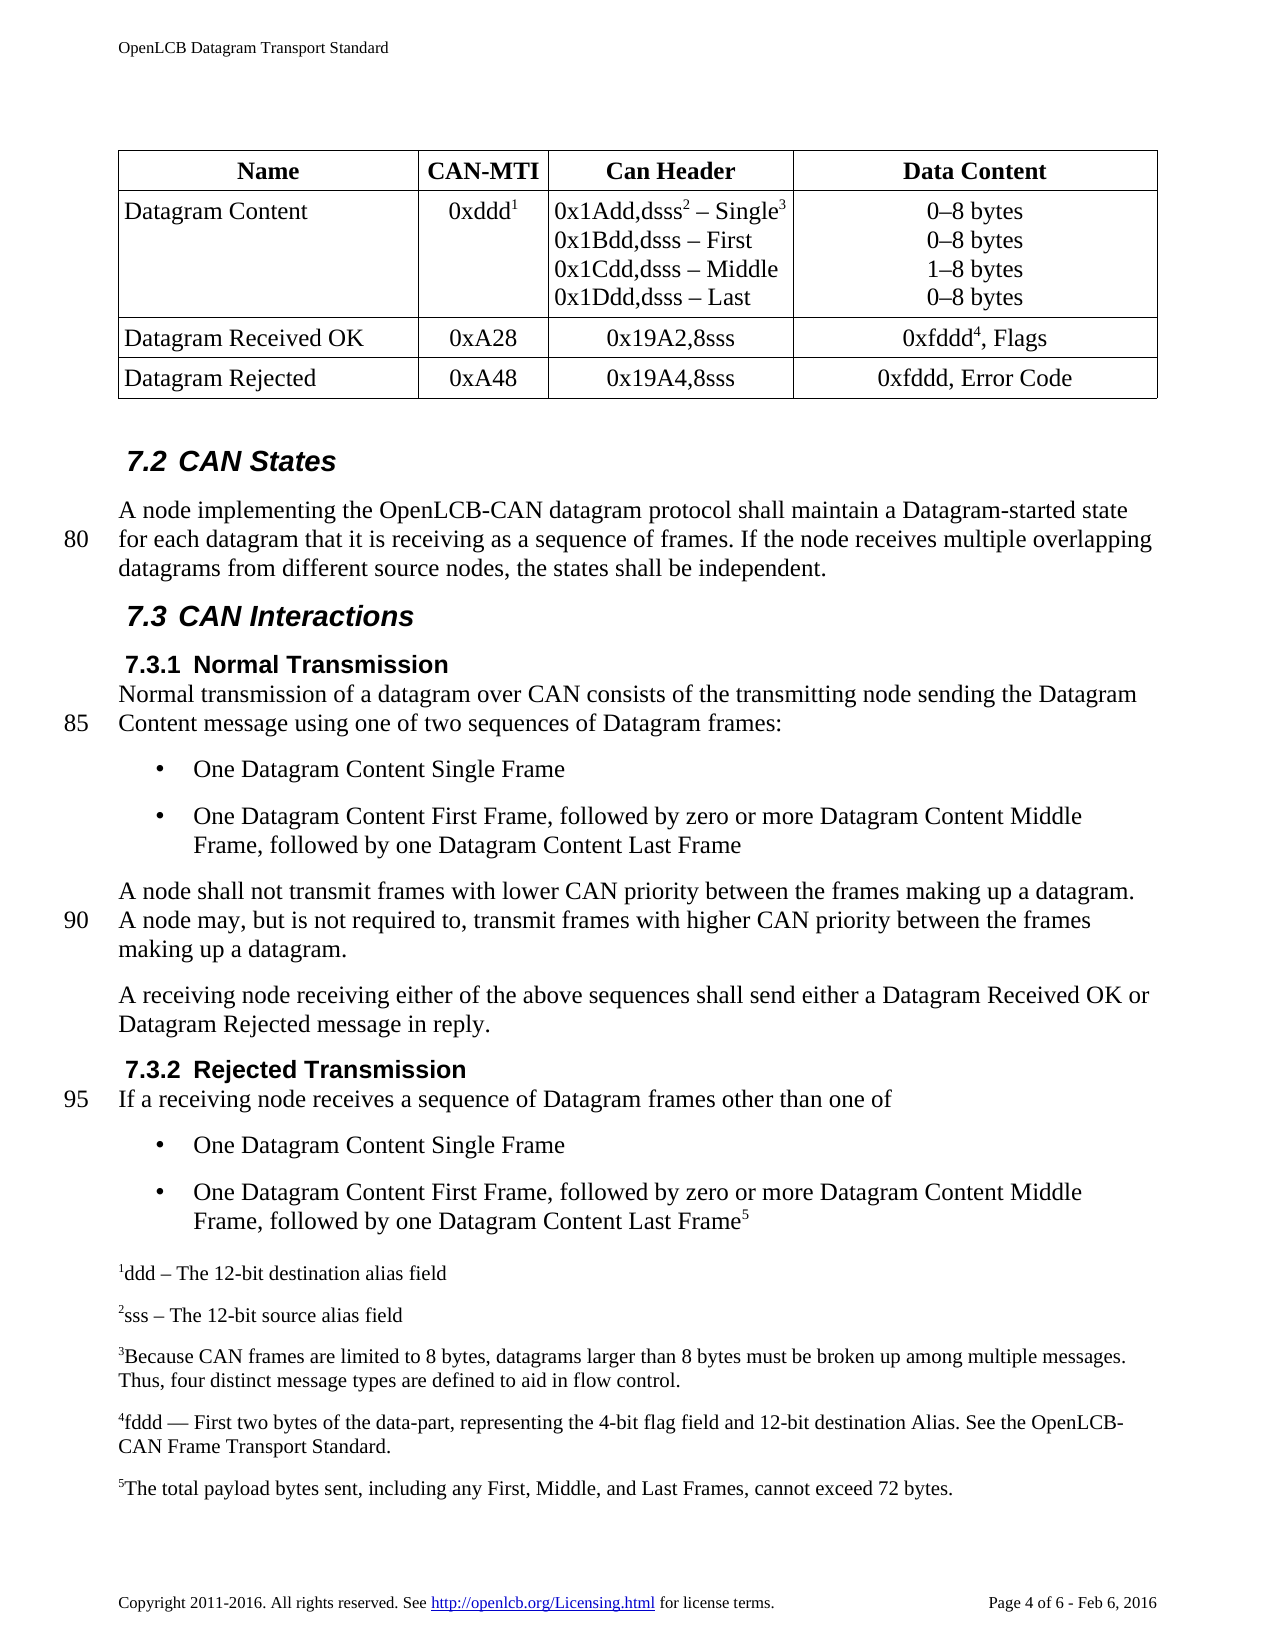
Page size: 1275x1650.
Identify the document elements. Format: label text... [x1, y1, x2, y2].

list One Datagram Content Single Frame [156, 754, 1157, 783]
text Normal transmission of a datagram over CAN consists of the transmitting node sending the Datagram Content message using one of two sequences of Datagram frames: [118, 679, 1157, 737]
table_cell 0xA28 [419, 318, 548, 357]
table_cell Datagram Received OK [119, 318, 418, 357]
table_cell 0xfddd, Flags [794, 318, 1157, 357]
table_cell 0xddd [419, 191, 548, 317]
table_cell 0xA48 [419, 358, 548, 397]
text A receiving node receiving either of the above sequences shall send either a Datagram Received OK or Datagram Rejected message in reply. [118, 980, 1157, 1038]
subtitle Normal Transmission [118, 651, 1157, 679]
table_header Data Content [794, 151, 1157, 190]
subtitle CAN Interactions [118, 599, 1157, 633]
text A node shall not transmit frames with lower CAN priority between the frames making up a datagram. A node may, but is not required to, transmit frames with higher CAN priority between the frames making up a datagram. [118, 876, 1157, 962]
table_cell Datagram Rejected [119, 358, 418, 397]
list One Datagram Content First Frame, followed by zero or more Datagram Content Middle Frame, followed by one Datagram Content Last Frame [156, 801, 1157, 858]
table_header CAN-MTI [419, 151, 548, 190]
table_header Name [119, 151, 418, 190]
table_cell 0x19A2,8sss [549, 318, 793, 357]
table_cell 0–8 bytes 0–8 bytes 1–8 bytes 0–8 bytes [794, 191, 1157, 317]
list One Datagram Content First Frame, followed by zero or more Datagram Content Middle Frame, followed by one Datagram Content Last Frame [156, 1177, 1157, 1234]
table_cell 0x1Add,dsss – Single 0x1Bdd,dsss – First 0x1Cdd,dsss – Middle 0x1Ddd,dsss – Last [549, 191, 793, 317]
text If a receiving node receives a sequence of Datagram frames other than one of [118, 1084, 1157, 1113]
table_cell 0xfddd, Error Code [794, 358, 1157, 397]
table_header Can Header [549, 151, 793, 190]
table_cell 0x19A4,8sss [549, 358, 793, 397]
list One Datagram Content Single Frame [156, 1131, 1157, 1159]
subtitle CAN States [118, 444, 1157, 478]
subtitle Rejected Transmission [118, 1055, 1157, 1084]
text A node implementing the OpenLCB-CAN datagram protocol shall maintain a Datagram-started state for each datagram that it is receiving as a sequence of frames. If the node receives multiple overlapping datagrams from different source nodes, the states shall be independent. [118, 495, 1157, 582]
list The total payload bytes sent, including any First, Middle, and Last Frames, cannot exceed 72 bytes. [118, 1476, 1157, 1500]
table_cell Datagram Content [119, 191, 418, 317]
